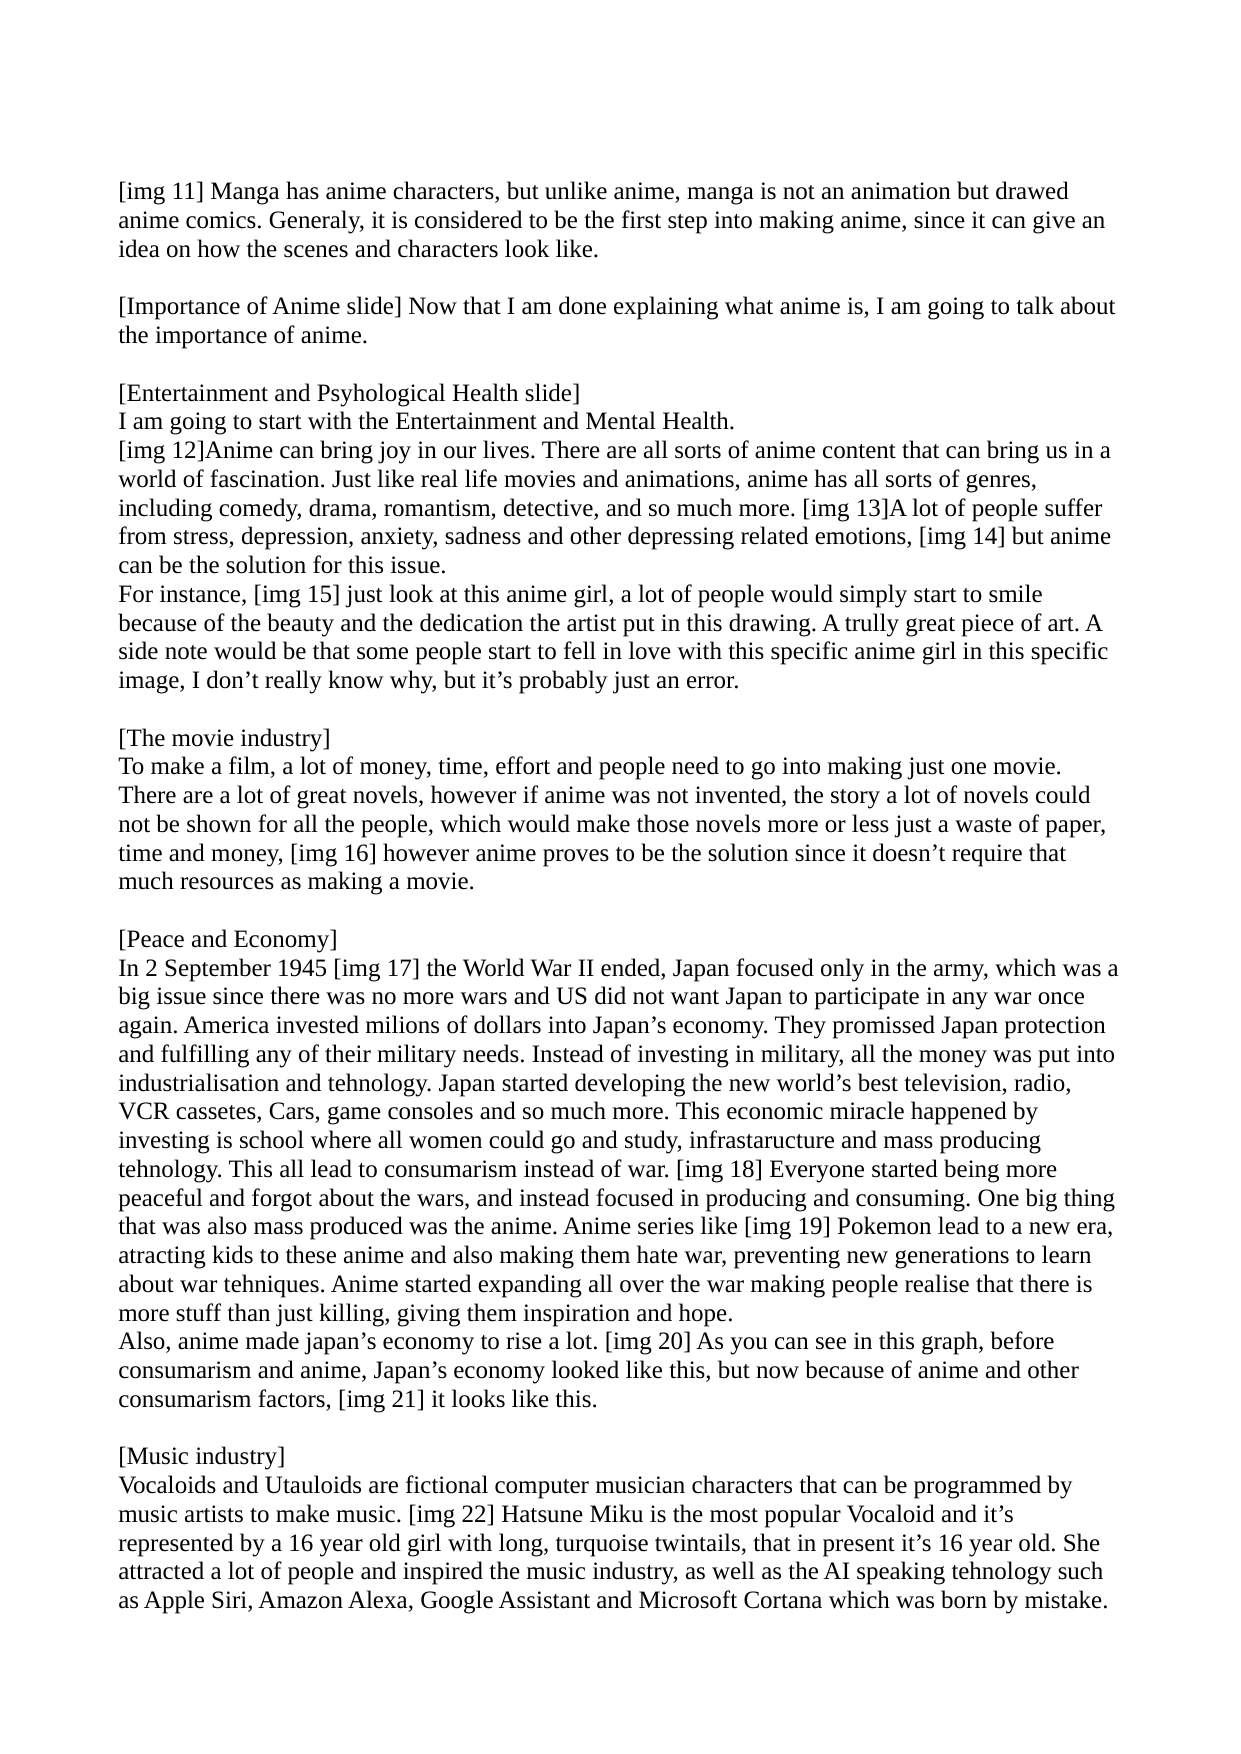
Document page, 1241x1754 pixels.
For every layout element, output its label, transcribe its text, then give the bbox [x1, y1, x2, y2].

text To make a film, a lot of money, time, effort and people need to go into making just one movie. There are a lot of great novels, however if anime was not invented, the story a lot of novels could not be shown for all the people, which would make those novels more or less just a waste of paper, time and money, [img 16] however anime proves to be the solution since it doesn’t require that much resources as making a movie. [118, 751, 1122, 895]
text For instance, [img 15] just look at this anime girl, a lot of people would simply start to smile because of the beauty and the dedication the artist put in this drawing. A trully great piece of art. A side note would be that some people start to fell in love with this specific anime girl in this specific image, I don’t really know why, but it’s probably just an error. [118, 579, 1122, 694]
text I am going to start with the Entertainment and Mental Health. [118, 406, 1122, 435]
text Vocaloids and Utauloids are fictional computer musician characters that can be programmed by music artists to make music. [img 22] Hatsune Miku is the most popular Vocaloid and it’s represented by a 16 year old girl with long, turquoise twintails, that in present it’s 16 year old. She attracted a lot of people and inspired the music industry, as well as the AI speaking tehnology such as Apple Siri, Amazon Alexa, Google Assistant and Microsoft Cortana which was born by mistake. [118, 1470, 1122, 1614]
text [Entertainment and Psyhological Health slide] [118, 378, 1122, 406]
text [The movie industry] [118, 723, 1122, 751]
text [Music industry] [118, 1441, 1122, 1470]
text [Importance of Anime slide] Now that I am done explaining what anime is, I am going to talk about the importance of anime. [118, 291, 1122, 349]
text Also, anime made japan’s economy to rise a lot. [img 20] As you can see in this graph, before consumarism and anime, Japan’s economy looked like this, but now because of anime and other consumarism factors, [img 21] it looks like this. [118, 1326, 1122, 1413]
text [img 12]Anime can bring joy in our lives. There are all sorts of anime content that can bring us in a world of fascination. Just like real life movies and animations, anime has all sorts of genres, including comedy, drama, romantism, detective, and so much more. [img 13]A lot of people suffer from stress, depression, anxiety, sadness and other depressing related emotions, [img 14] but anime can be the solution for this issue. [118, 435, 1122, 579]
text [img 11] Manga has anime characters, but unlike anime, manga is not an animation but drawed anime comics. Generaly, it is considered to be the first step into making anime, since it can give an idea on how the scenes and characters look like. [118, 176, 1122, 263]
text [Peace and Economy] [118, 924, 1122, 953]
text In 2 September 1945 [img 17] the World War II ended, Japan focused only in the army, which was a big issue since there was no more wars and US did not want Japan to participate in any war once again. America invested milions of dollars into Japan’s economy. They promissed Japan protection and fulfilling any of their military needs. Instead of investing in military, all the money was put into industrialisation and tehnology. Japan started developing the new world’s best television, radio, VCR cassetes, Cars, game consoles and so much more. This economic miracle happened by investing is school where all women could go and study, infrastaructure and mass producing tehnology. This all lead to consumarism instead of war. [img 18] Everyone started being more peaceful and forgot about the wars, and instead focused in producing and consuming. One big thing that was also mass produced was the anime. Anime series like [img 19] Pokemon lead to a new era, atracting kids to these anime and also making them hate war, preventing new generations to learn about war tehniques. Anime started expanding all over the war making people realise that there is more stuff than just killing, giving them inspiration and hope. [118, 953, 1122, 1326]
